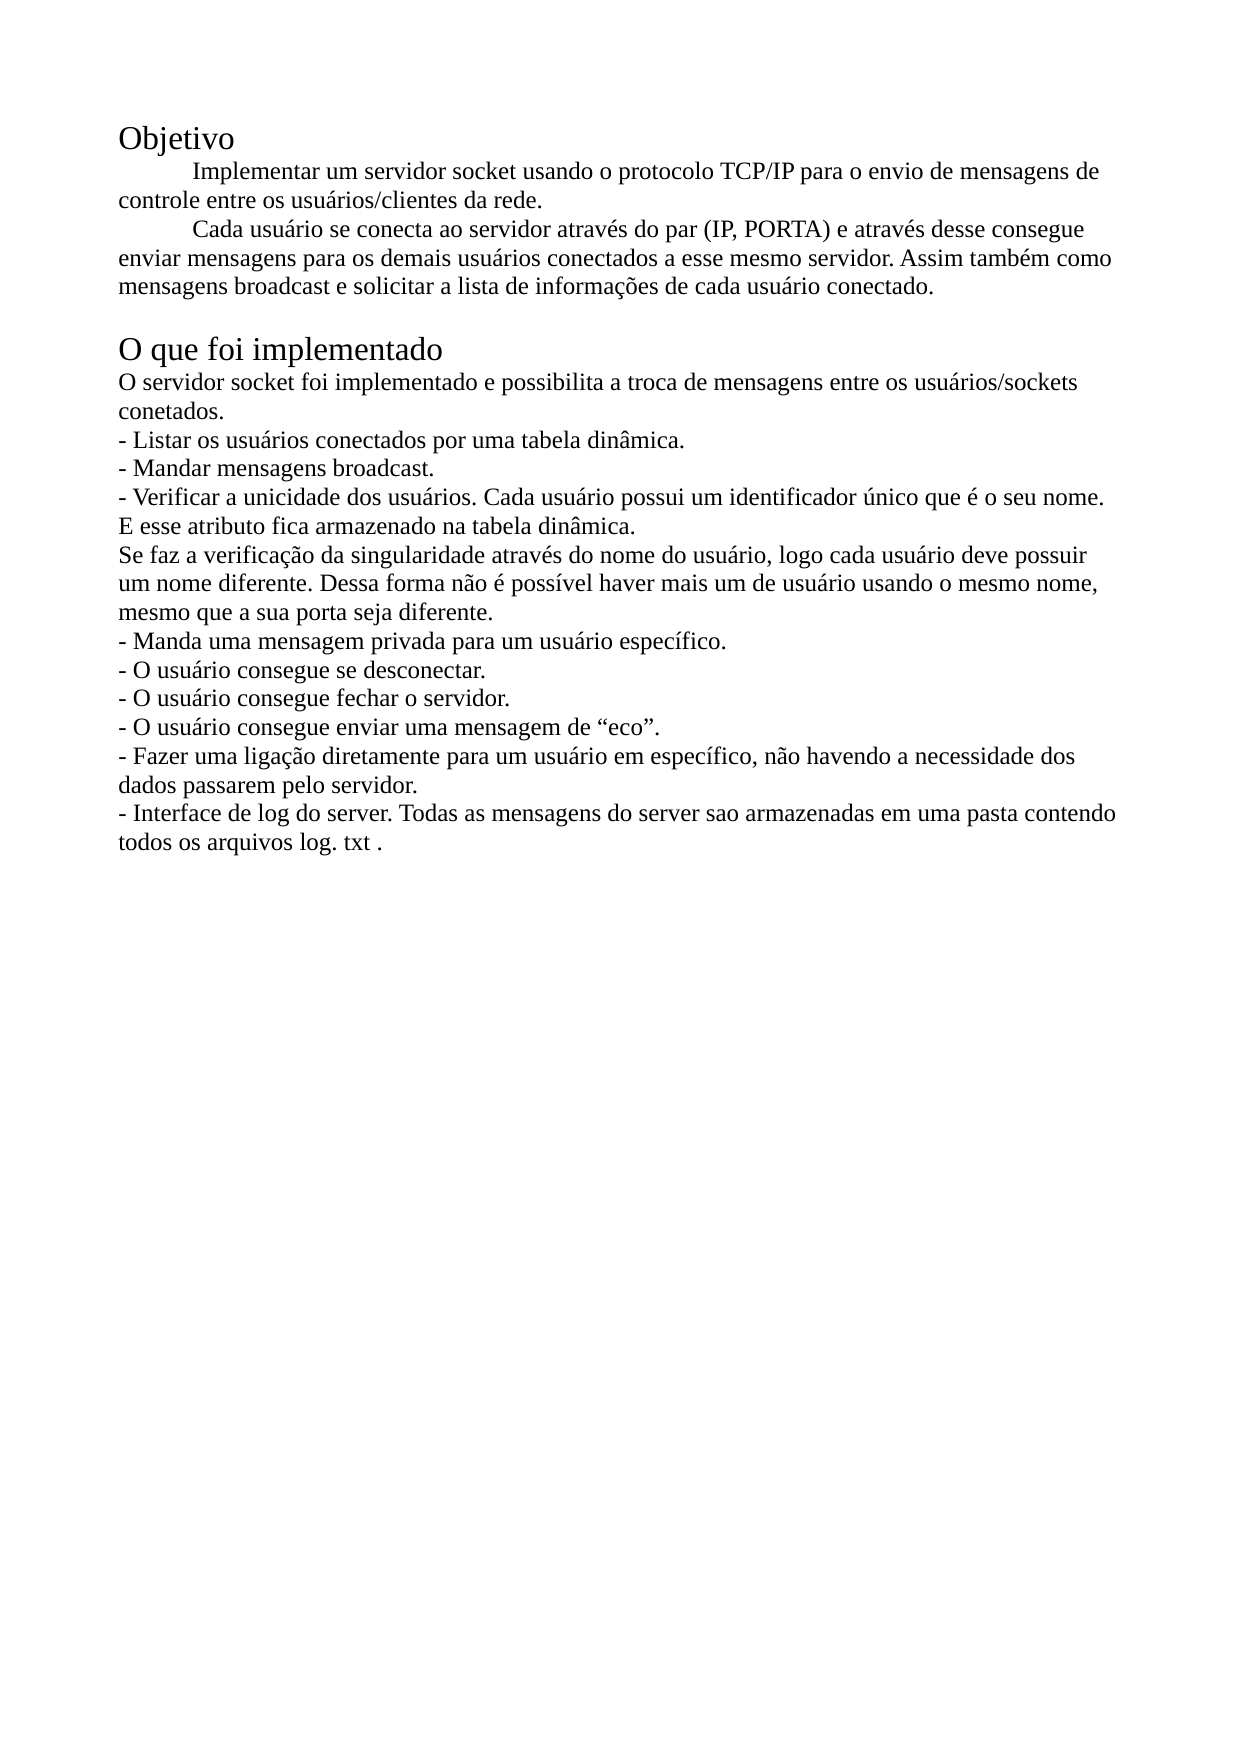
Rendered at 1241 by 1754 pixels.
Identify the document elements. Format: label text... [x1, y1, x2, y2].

text - Listar os usuários conectados por uma tabela dinâmica. [118, 425, 1122, 453]
text - Interface de log do server. Todas as mensagens do server sao armazenadas em uma pasta contendo todos os arquivos log. txt . [118, 798, 1122, 856]
text Objetivo [118, 118, 1122, 156]
text Implementar um servidor socket usando o protocolo TCP/IP para o envio de mensagens de controle entre os usuários/clientes da rede. [118, 156, 1122, 214]
text - Verificar a unicidade dos usuários. Cada usuário possui um identificador único que é o seu nome. E esse atributo fica armazenado na tabela dinâmica. [118, 482, 1122, 540]
text - Mandar mensagens broadcast. [118, 453, 1122, 482]
text - O usuário consegue enviar uma mensagem de “eco”. [118, 712, 1122, 741]
text O que foi implementado [118, 329, 1122, 367]
text - Manda uma mensagem privada para um usuário específico. [118, 626, 1122, 655]
text - O usuário consegue fechar o servidor. [118, 683, 1122, 712]
text - Fazer uma ligação diretamente para um usuário em específico, não havendo a necessidade dos dados passarem pelo servidor. [118, 741, 1122, 798]
text Se faz a verificação da singularidade através do nome do usuário, logo cada usuário deve possuir um nome diferente. Dessa forma não é possível haver mais um de usuário usando o mesmo nome, mesmo que a sua porta seja diferente. [118, 540, 1122, 626]
text Cada usuário se conecta ao servidor através do par (IP, PORTA) e através desse consegue enviar mensagens para os demais usuários conectados a esse mesmo servidor. Assim também como mensagens broadcast e solicitar a lista de informações de cada usuário conectado. [118, 214, 1122, 300]
text - O usuário consegue se desconectar. [118, 655, 1122, 683]
text O servidor socket foi implementado e possibilita a troca de mensagens entre os usuários/sockets conetados. [118, 367, 1122, 425]
